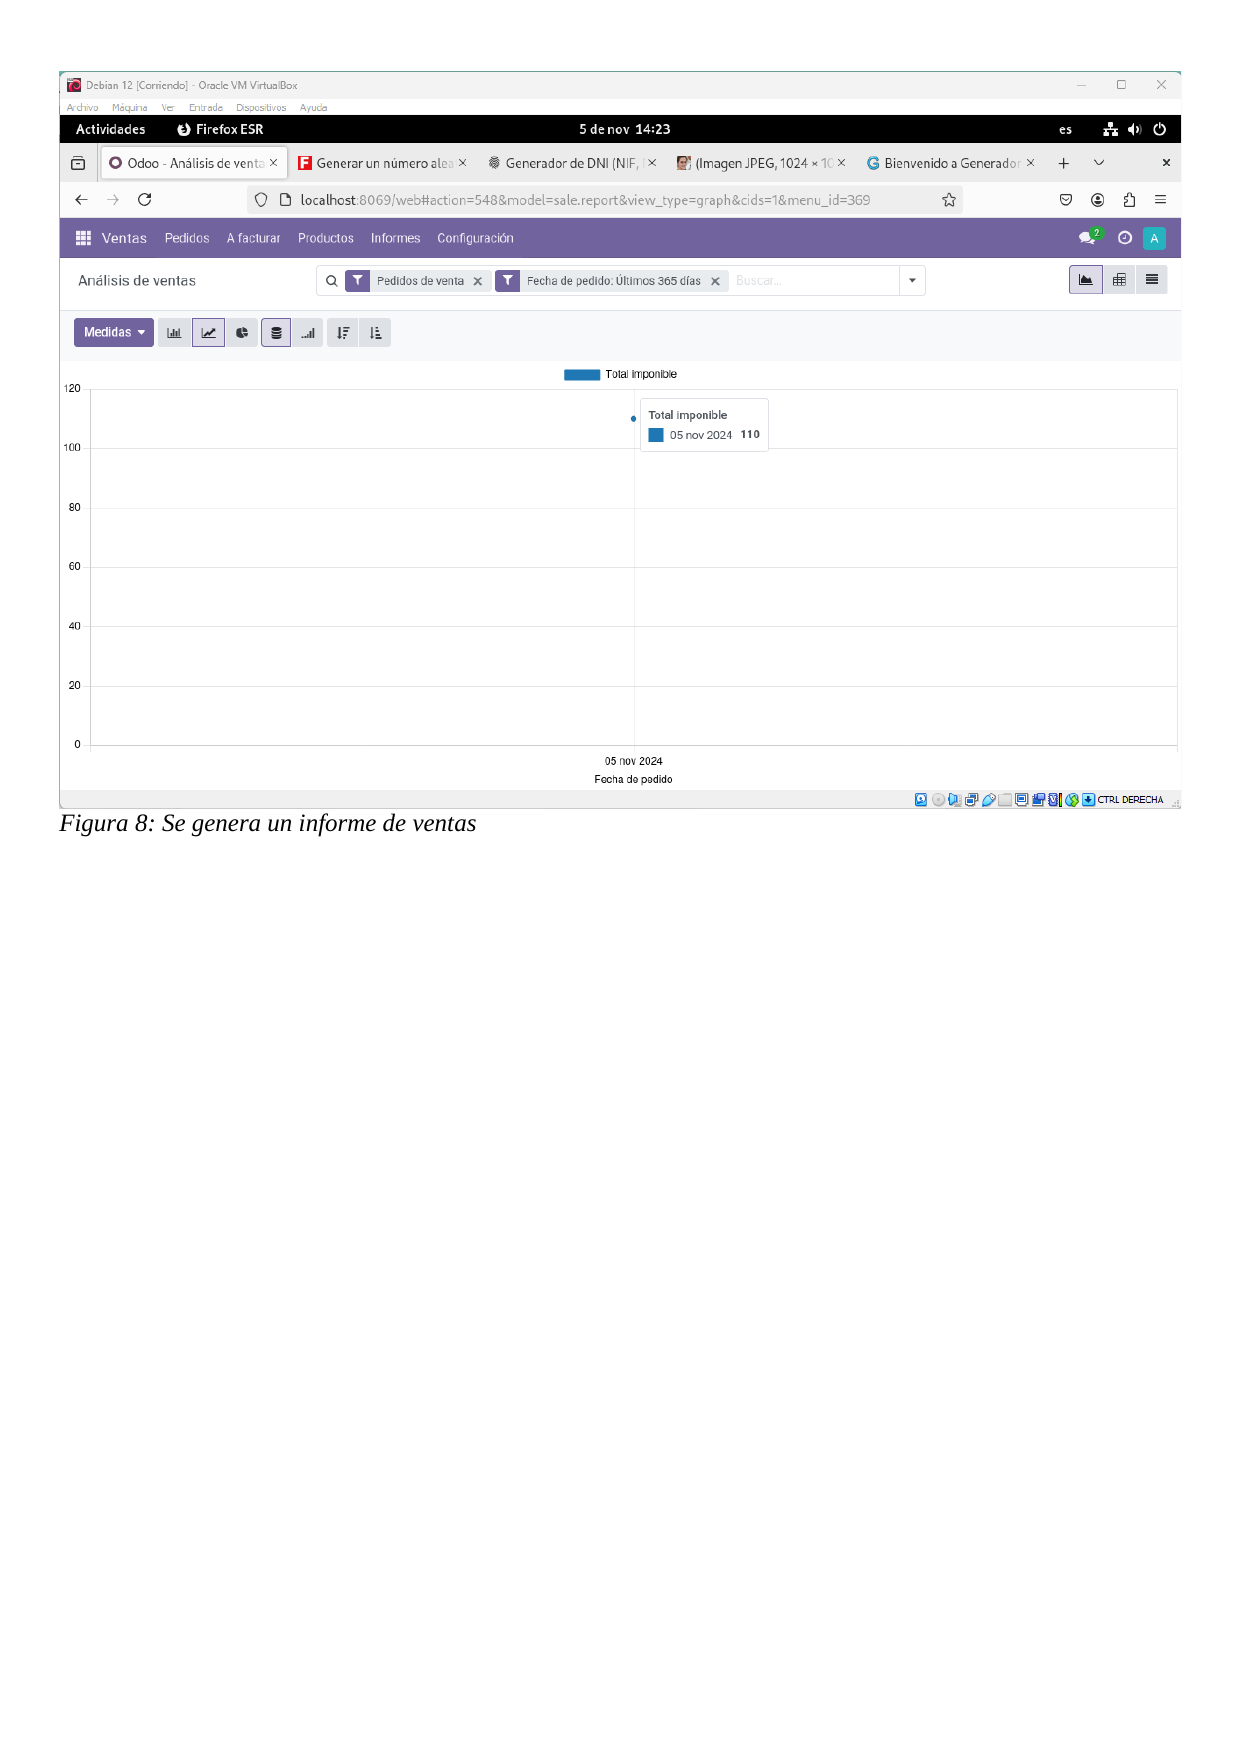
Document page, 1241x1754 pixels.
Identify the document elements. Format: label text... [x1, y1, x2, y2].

picture [59, 71, 1182, 809]
text Figura 8: Se genera un informe de ventas [59, 809, 1181, 837]
